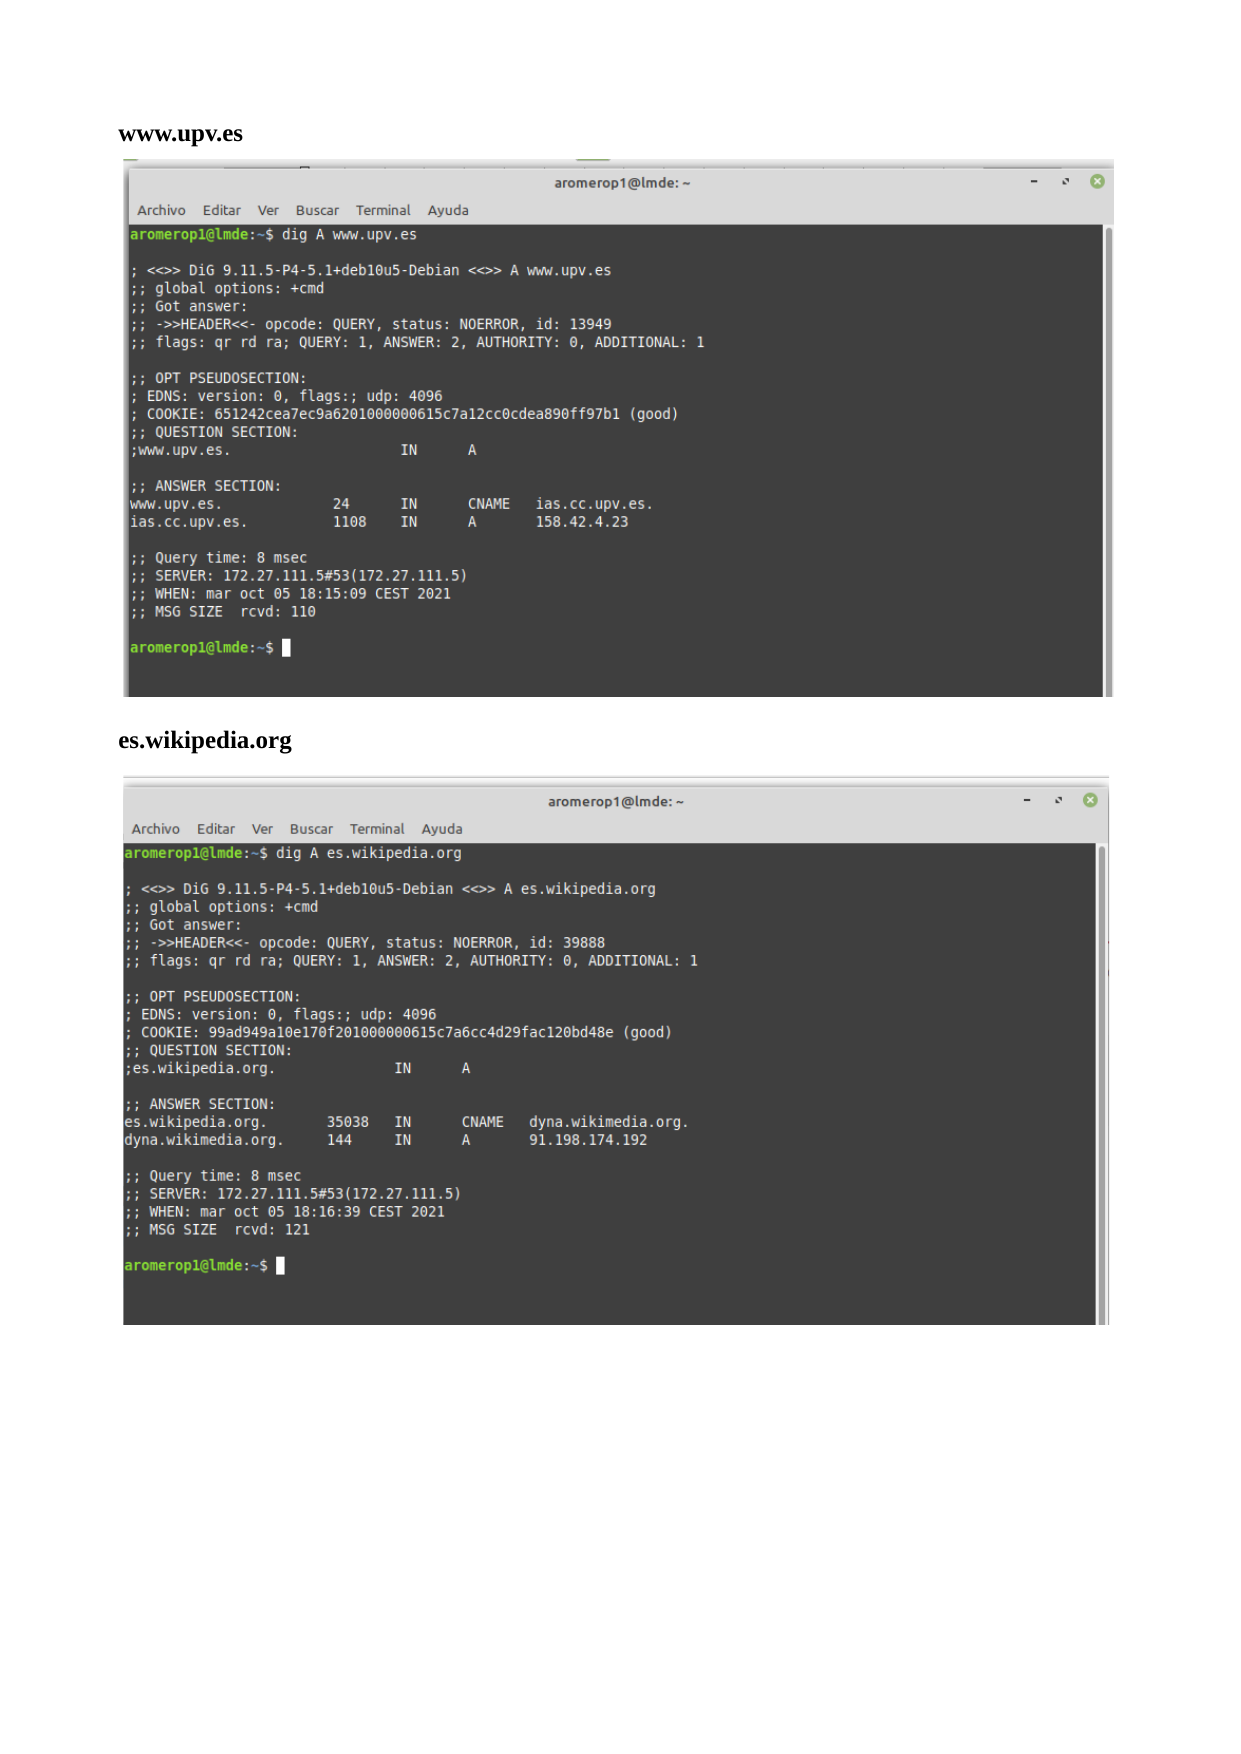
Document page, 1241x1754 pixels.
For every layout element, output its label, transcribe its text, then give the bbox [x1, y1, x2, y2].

text www.upv.es [118, 118, 1122, 147]
picture [123, 775, 1048, 1325]
text es.wikipedia.org [118, 726, 1122, 754]
picture [123, 159, 1046, 697]
